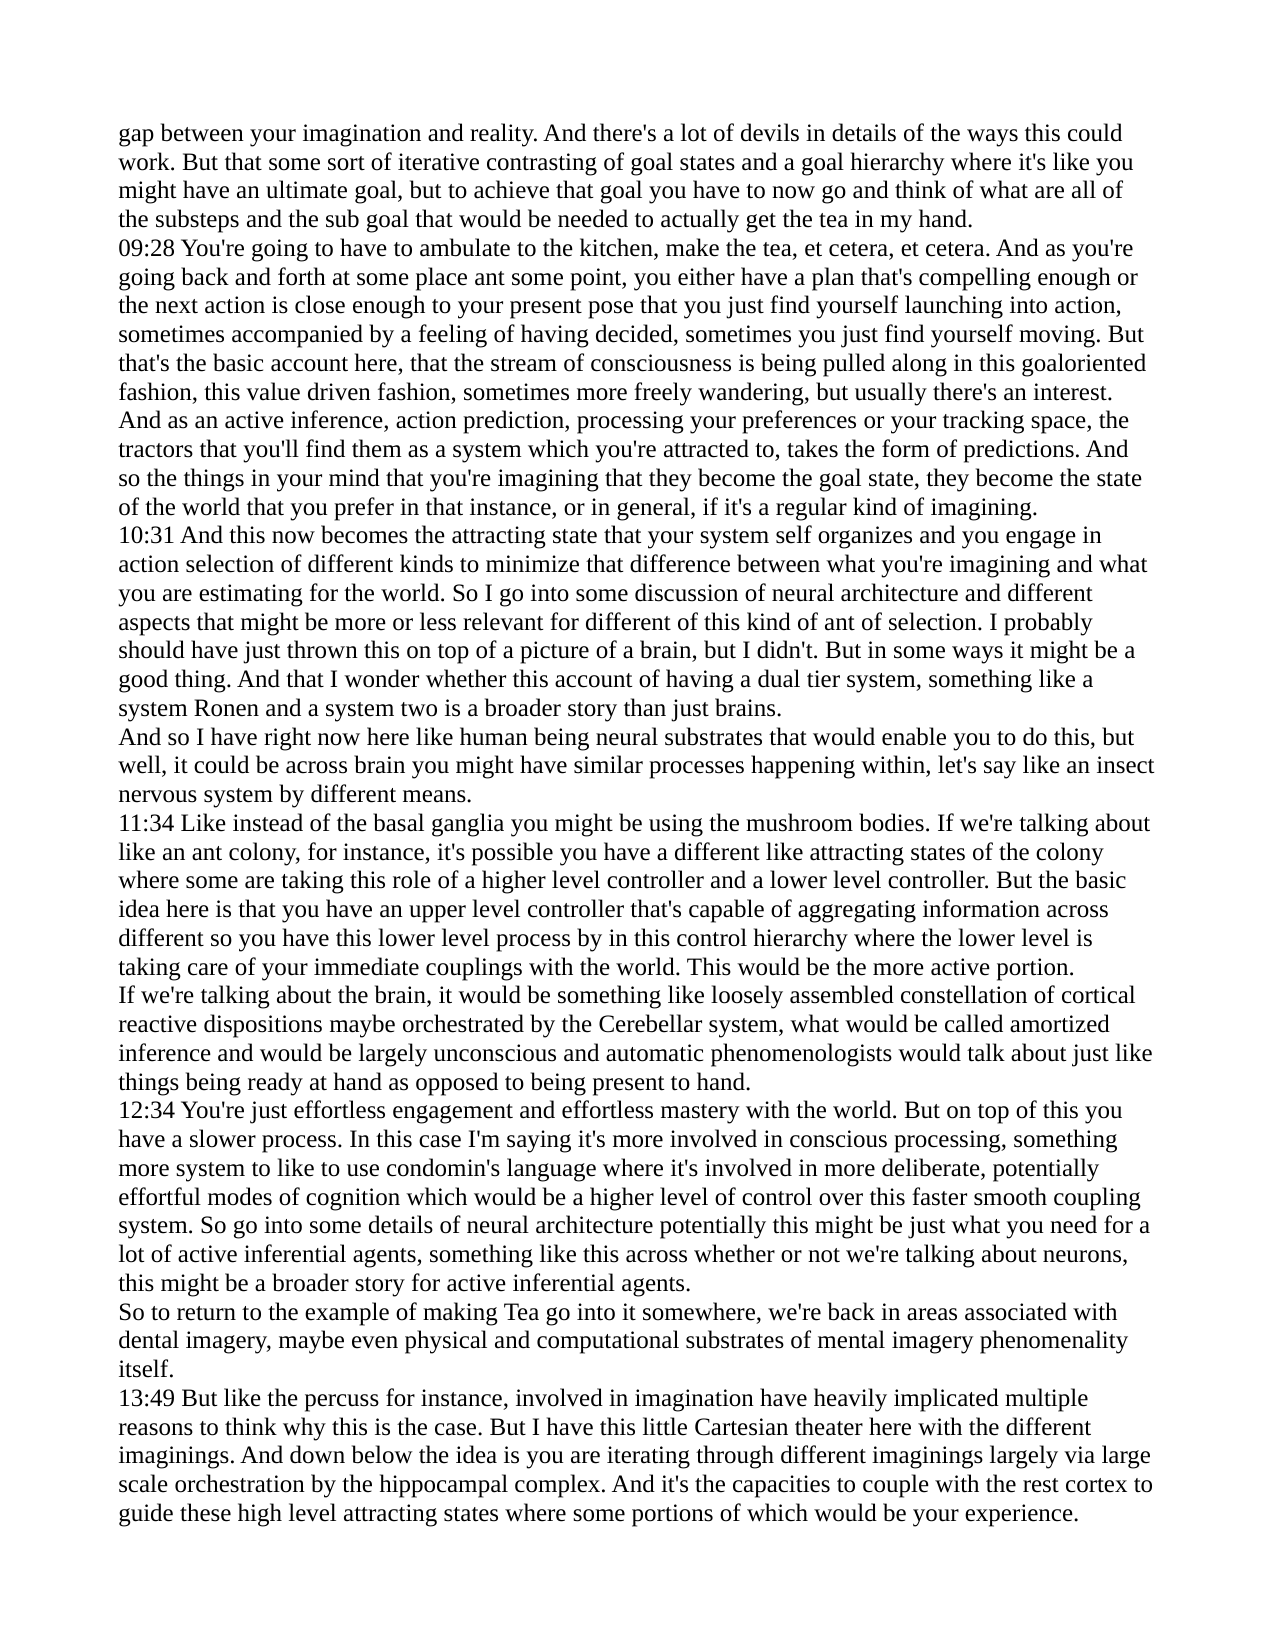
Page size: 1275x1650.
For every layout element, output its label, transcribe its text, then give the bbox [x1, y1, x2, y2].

text 10:31 And this now becomes the attracting state that your system self organizes and you engage in action selection of different kinds to minimize that difference between what you're imagining and what you are estimating for the world. So I go into some discussion of neural architecture and different aspects that might be more or less relevant for different of this kind of ant of selection. I probably should have just thrown this on top of a picture of a brain, but I didn't. But in some ways it might be a good thing. And that I wonder whether this account of having a dual tier system, something like a system Ronen and a system two is a broader story than just brains. [118, 521, 1157, 722]
text So to return to the example of making Tea go into it somewhere, we're back in areas associated with dental imagery, maybe even physical and computational substrates of mental imagery phenomenality itself. [118, 1297, 1157, 1383]
text 11:34 Like instead of the basal ganglia you might be using the mushroom bodies. If we're talking about like an ant colony, for instance, it's possible you have a different like attracting states of the colony where some are taking this role of a higher level controller and a lower level controller. But the basic idea here is that you have an upper level controller that's capable of aggregating information across different so you have this lower level process by in this control hierarchy where the lower level is taking care of your immediate couplings with the world. This would be the more active portion. [118, 808, 1157, 981]
text gap between your imagination and reality. And there's a lot of devils in details of the ways this could work. But that some sort of iterative contrasting of goal states and a goal hierarchy where it's like you might have an ultimate goal, but to achieve that goal you have to now go and think of what are all of the substeps and the sub goal that would be needed to actually get the tea in my hand. [118, 118, 1157, 233]
text 09:28 You're going to have to ambulate to the kitchen, make the tea, et cetera, et cetera. And as you're going back and forth at some place ant some point, you either have a plan that's compelling enough or the next action is close enough to your present pose that you just find yourself launching into action, sometimes accompanied by a feeling of having decided, sometimes you just find yourself moving. But that's the basic account here, that the stream of consciousness is being pulled along in this goaloriented fashion, this value driven fashion, sometimes more freely wandering, but usually there's an interest. And as an active inference, action prediction, processing your preferences or your tracking space, the tractors that you'll find them as a system which you're attracted to, takes the form of predictions. And so the things in your mind that you're imagining that they become the goal state, they become the state of the world that you prefer in that instance, or in general, if it's a regular kind of imagining. [118, 233, 1157, 521]
text If we're talking about the brain, it would be something like loosely assembled constellation of cortical reactive dispositions maybe orchestrated by the Cerebellar system, what would be called amortized inference and would be largely unconscious and automatic phenomenologists would talk about just like things being ready at hand as opposed to being present to hand. [118, 981, 1157, 1096]
text 12:34 You're just effortless engagement and effortless mastery with the world. But on top of this you have a slower process. In this case I'm saying it's more involved in conscious processing, something more system to like to use condomin's language where it's involved in more deliberate, potentially effortful modes of cognition which would be a higher level of control over this faster smooth coupling system. So go into some details of neural architecture potentially this might be just what you need for a lot of active inferential agents, something like this across whether or not we're talking about neurons, this might be a broader story for active inferential agents. [118, 1096, 1157, 1297]
text 13:49 But like the percuss for instance, involved in imagination have heavily implicated multiple reasons to think why this is the case. But I have this little Cartesian theater here with the different imaginings. And down below the idea is you are iterating through different imaginings largely via large scale orchestration by the hippocampal complex. And it's the capacities to couple with the rest cortex to guide these high level attracting states where some portions of which would be your experience. [118, 1383, 1157, 1527]
text And so I have right now here like human being neural substrates that would enable you to do this, but well, it could be across brain you might have similar processes happening within, let's say like an insect nervous system by different means. [118, 722, 1157, 808]
